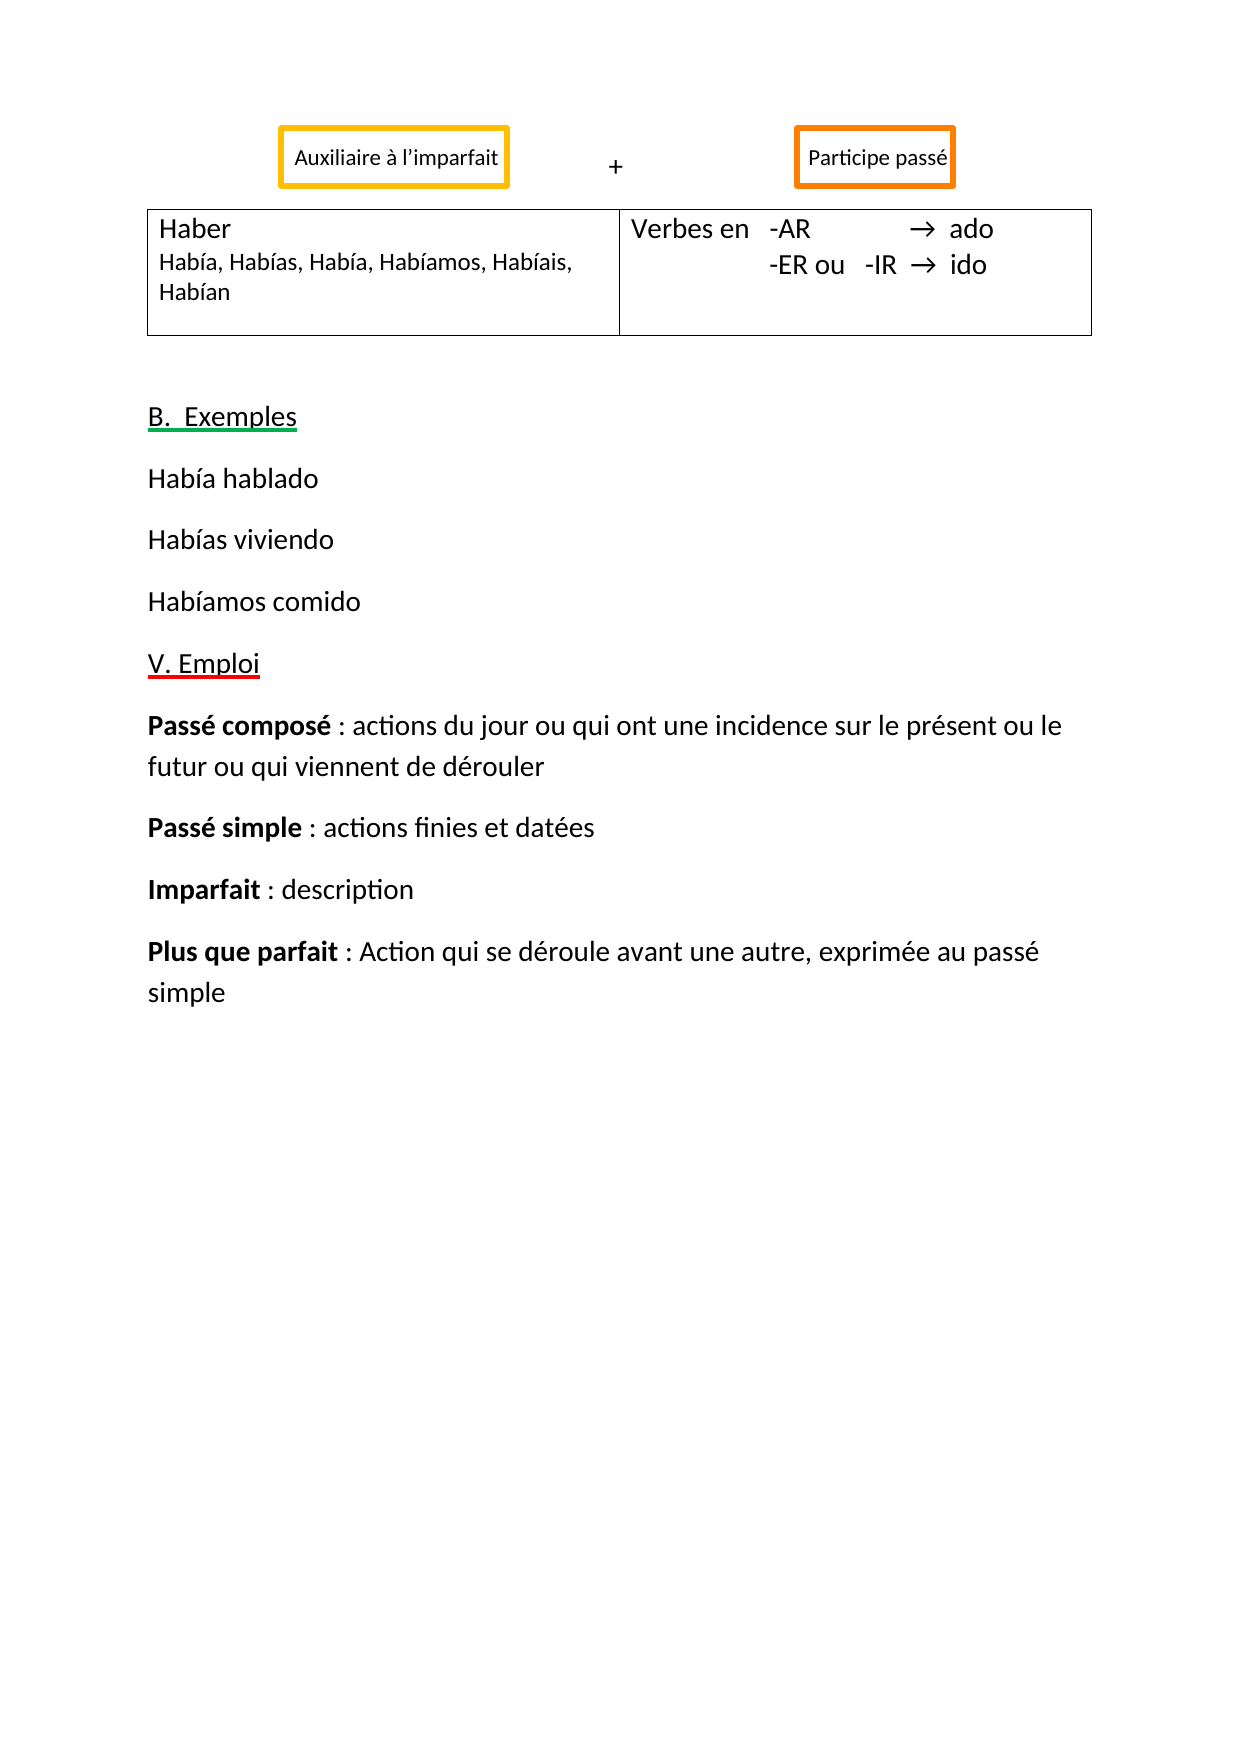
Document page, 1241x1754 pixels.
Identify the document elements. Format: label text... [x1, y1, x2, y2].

text Passé composé : actions du jour ou qui ont une incidence sur le présent ou le futur ou qui viennent de dérouler [148, 707, 1093, 783]
text + [956, 148, 1093, 183]
text Plus que parfait : Action qui se déroule avant une autre, exprimée au passé simple [148, 933, 1093, 1009]
text Imparfait : description [148, 871, 1093, 907]
text Passé simple : actions finies et datées [148, 809, 1093, 845]
table_header Verbes en -AR → ado -ER ou -IR → ido [620, 210, 1091, 335]
text + [510, 148, 794, 183]
text Habíamos comido [148, 583, 1093, 619]
table_header Haber Había, Habías, Había, Habíamos, Habíais, Habían [148, 210, 619, 335]
text Había hablado [148, 460, 1093, 495]
text + [800, 148, 950, 183]
text + [284, 148, 504, 183]
text V. Emploi [148, 645, 1093, 681]
text + [148, 148, 278, 183]
text Habías viviendo [148, 521, 1093, 557]
text B. Exemples [148, 398, 1093, 433]
